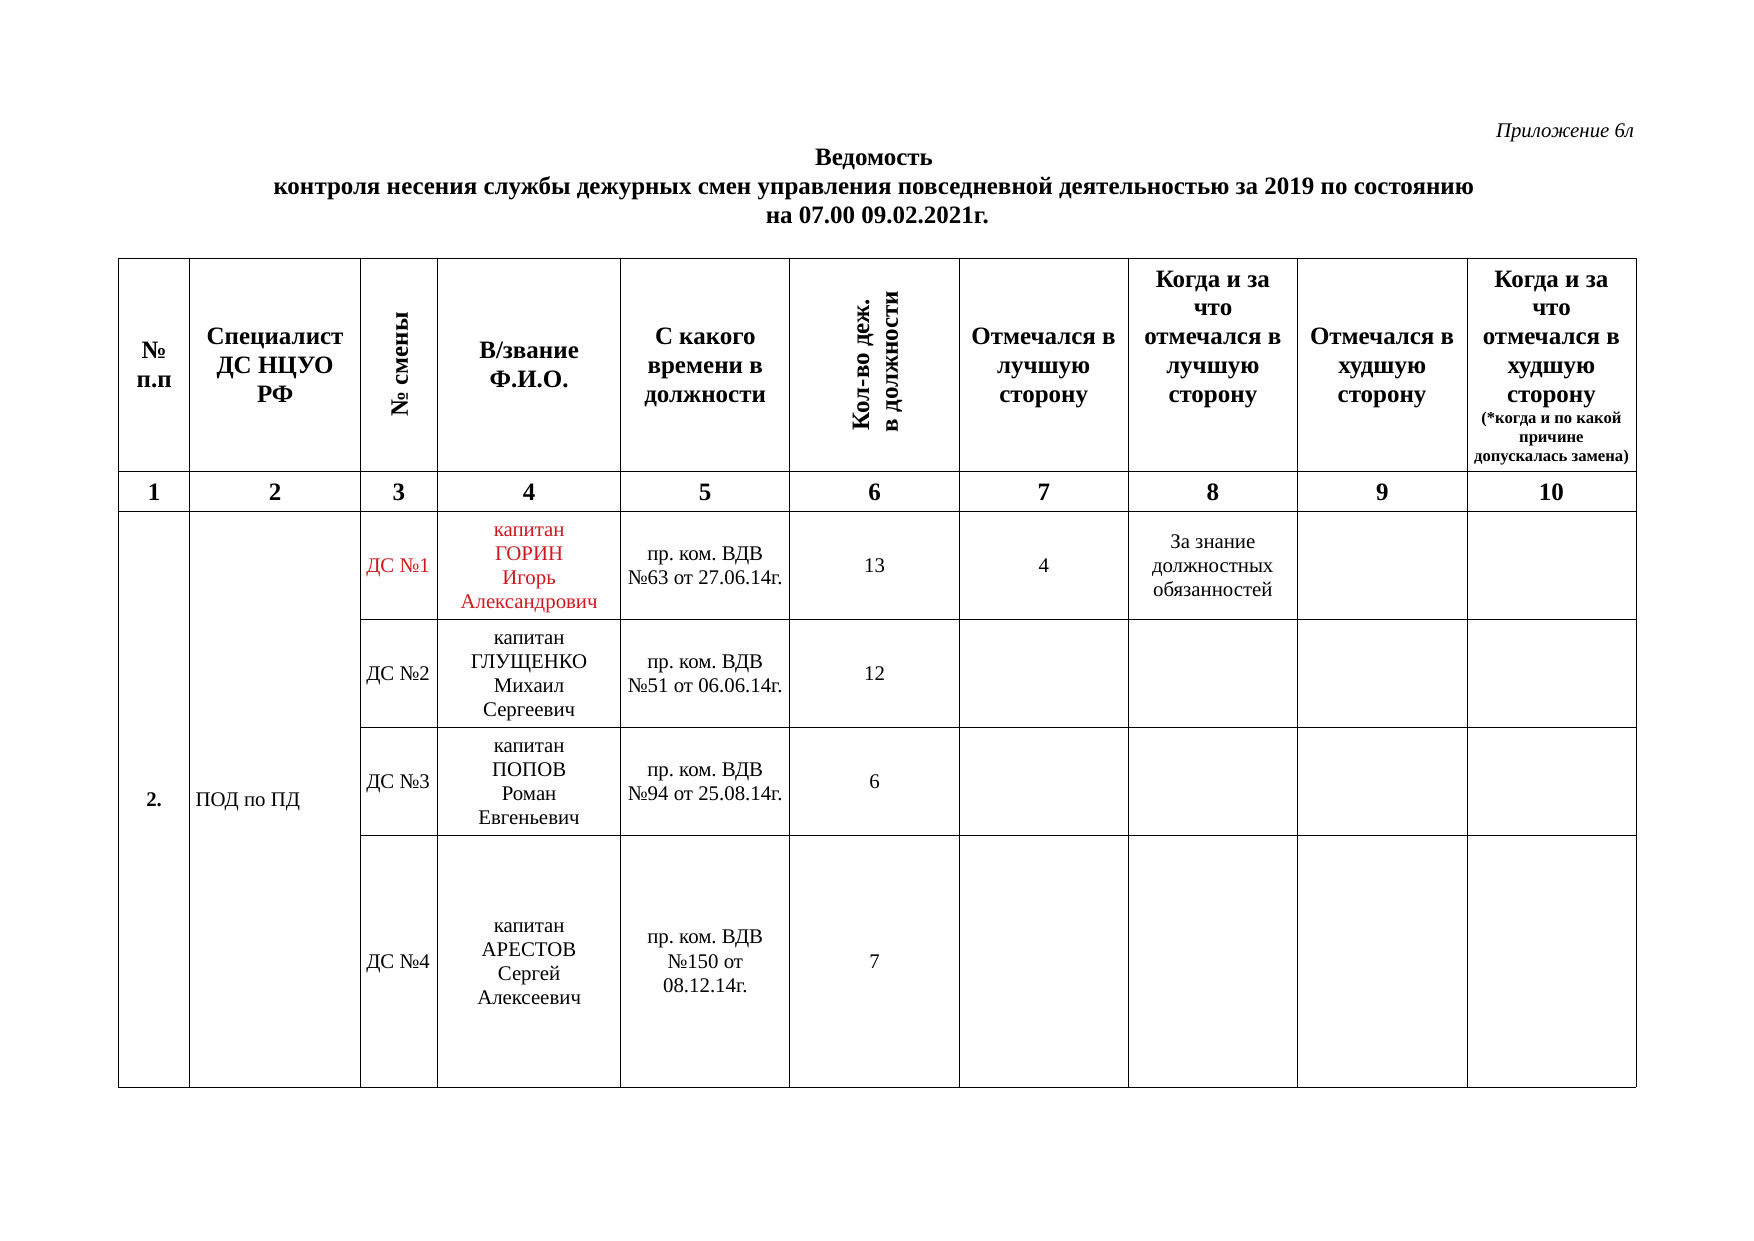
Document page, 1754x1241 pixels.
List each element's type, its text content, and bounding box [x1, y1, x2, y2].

table_cell 13 [790, 512, 959, 619]
table_cell 6 [790, 728, 959, 834]
table_cell [1129, 728, 1297, 834]
table_cell [1468, 620, 1636, 727]
table_cell 3 [361, 472, 437, 511]
table_header Отмечался в лучшую сторону [960, 259, 1128, 471]
table_cell За знание должностных обязанностей [1129, 512, 1297, 619]
table_cell 9 [1298, 472, 1467, 511]
table_cell 6 [790, 472, 959, 511]
table_cell [1298, 620, 1467, 727]
table_cell капитан ГОРИН Игорь Александрович [438, 512, 620, 619]
table_cell 4 [960, 512, 1128, 619]
table_header Отмечался в худшую сторону [1298, 259, 1467, 471]
table_cell [1468, 512, 1636, 619]
table_cell [1298, 836, 1467, 1087]
table_cell 7 [790, 836, 959, 1087]
table_cell ДС №3 [361, 728, 437, 834]
table_header Когда и за что отмечался в лучшую сторону [1129, 259, 1297, 471]
table_cell [1129, 836, 1297, 1087]
table_cell 2 [190, 472, 360, 511]
table_header Когда и за что отмечался в худшую сторону (*когда и по какой причине допускалась замена) [1468, 259, 1636, 471]
table_cell [1298, 728, 1467, 834]
table_cell [1468, 836, 1636, 1087]
table_cell [960, 728, 1128, 834]
table_cell [1468, 728, 1636, 834]
table_cell пр. ком. ВДВ №150 от 08.12.14г. [621, 836, 789, 1087]
table_cell 2. [119, 512, 189, 1087]
table_cell 7 [960, 472, 1128, 511]
table_cell капитан ГЛУЩЕНКО Михаил Сергеевич [438, 620, 620, 727]
table_header Кол-во деж. в должности [790, 259, 959, 471]
table_header № смены [361, 259, 437, 471]
table_header Специалист ДС НЦУО РФ [190, 259, 360, 471]
table_cell 1 [119, 472, 189, 511]
table_cell пр. ком. ВДВ №63 от 27.06.14г. [621, 512, 789, 619]
table_cell 10 [1468, 472, 1636, 511]
table_header В/звание Ф.И.О. [438, 259, 620, 471]
table_cell [960, 620, 1128, 727]
table_cell ДС №1 [361, 512, 437, 619]
table_header С какого времени в должности [621, 259, 789, 471]
table_cell [1129, 620, 1297, 727]
table_header № п.п [119, 259, 189, 471]
table_cell 12 [790, 620, 959, 727]
table_cell капитан АРЕСТОВ Сергей Алексеевич [438, 836, 620, 1087]
table_cell [1298, 512, 1467, 619]
table_cell ДС №2 [361, 620, 437, 727]
table_cell ПОД по ПД [190, 512, 360, 1087]
table_cell капитан ПОПОВ Роман Евгеньевич [438, 728, 620, 834]
table_cell ДС №4 [361, 836, 437, 1087]
table_cell [960, 836, 1128, 1087]
table_cell 8 [1129, 472, 1297, 511]
table_cell пр. ком. ВДВ №94 от 25.08.14г. [621, 728, 789, 834]
table_cell 4 [438, 472, 620, 511]
table_cell пр. ком. ВДВ №51 от 06.06.14г. [621, 620, 789, 727]
table_cell 5 [621, 472, 789, 511]
